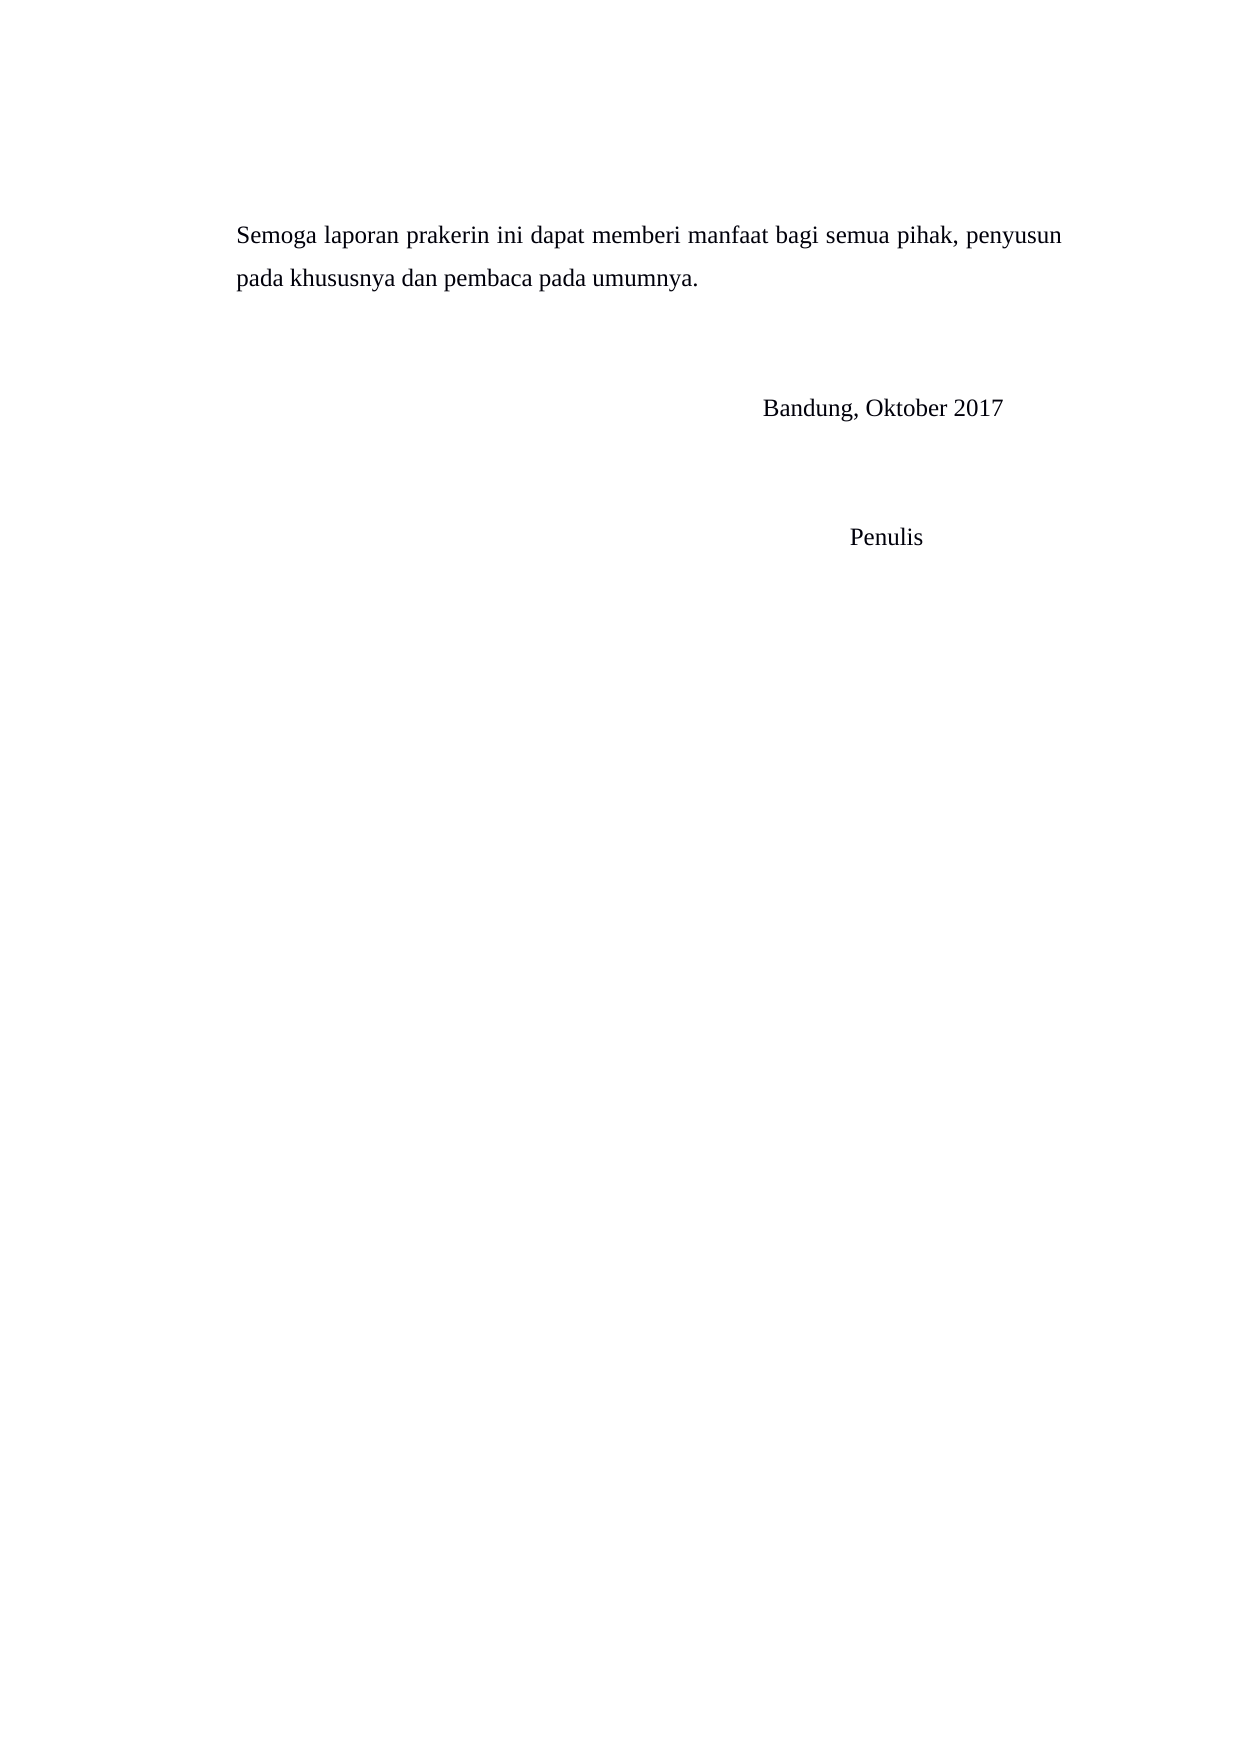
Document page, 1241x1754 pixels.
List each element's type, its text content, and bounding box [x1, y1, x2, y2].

text Bandung, Oktober 2017 Penulis [236, 307, 1063, 551]
text Semoga laporan prakerin ini dapat memberi manfaat bagi semua pihak, penyusun pada khususnya dan pembaca pada umumnya. [236, 220, 1063, 292]
